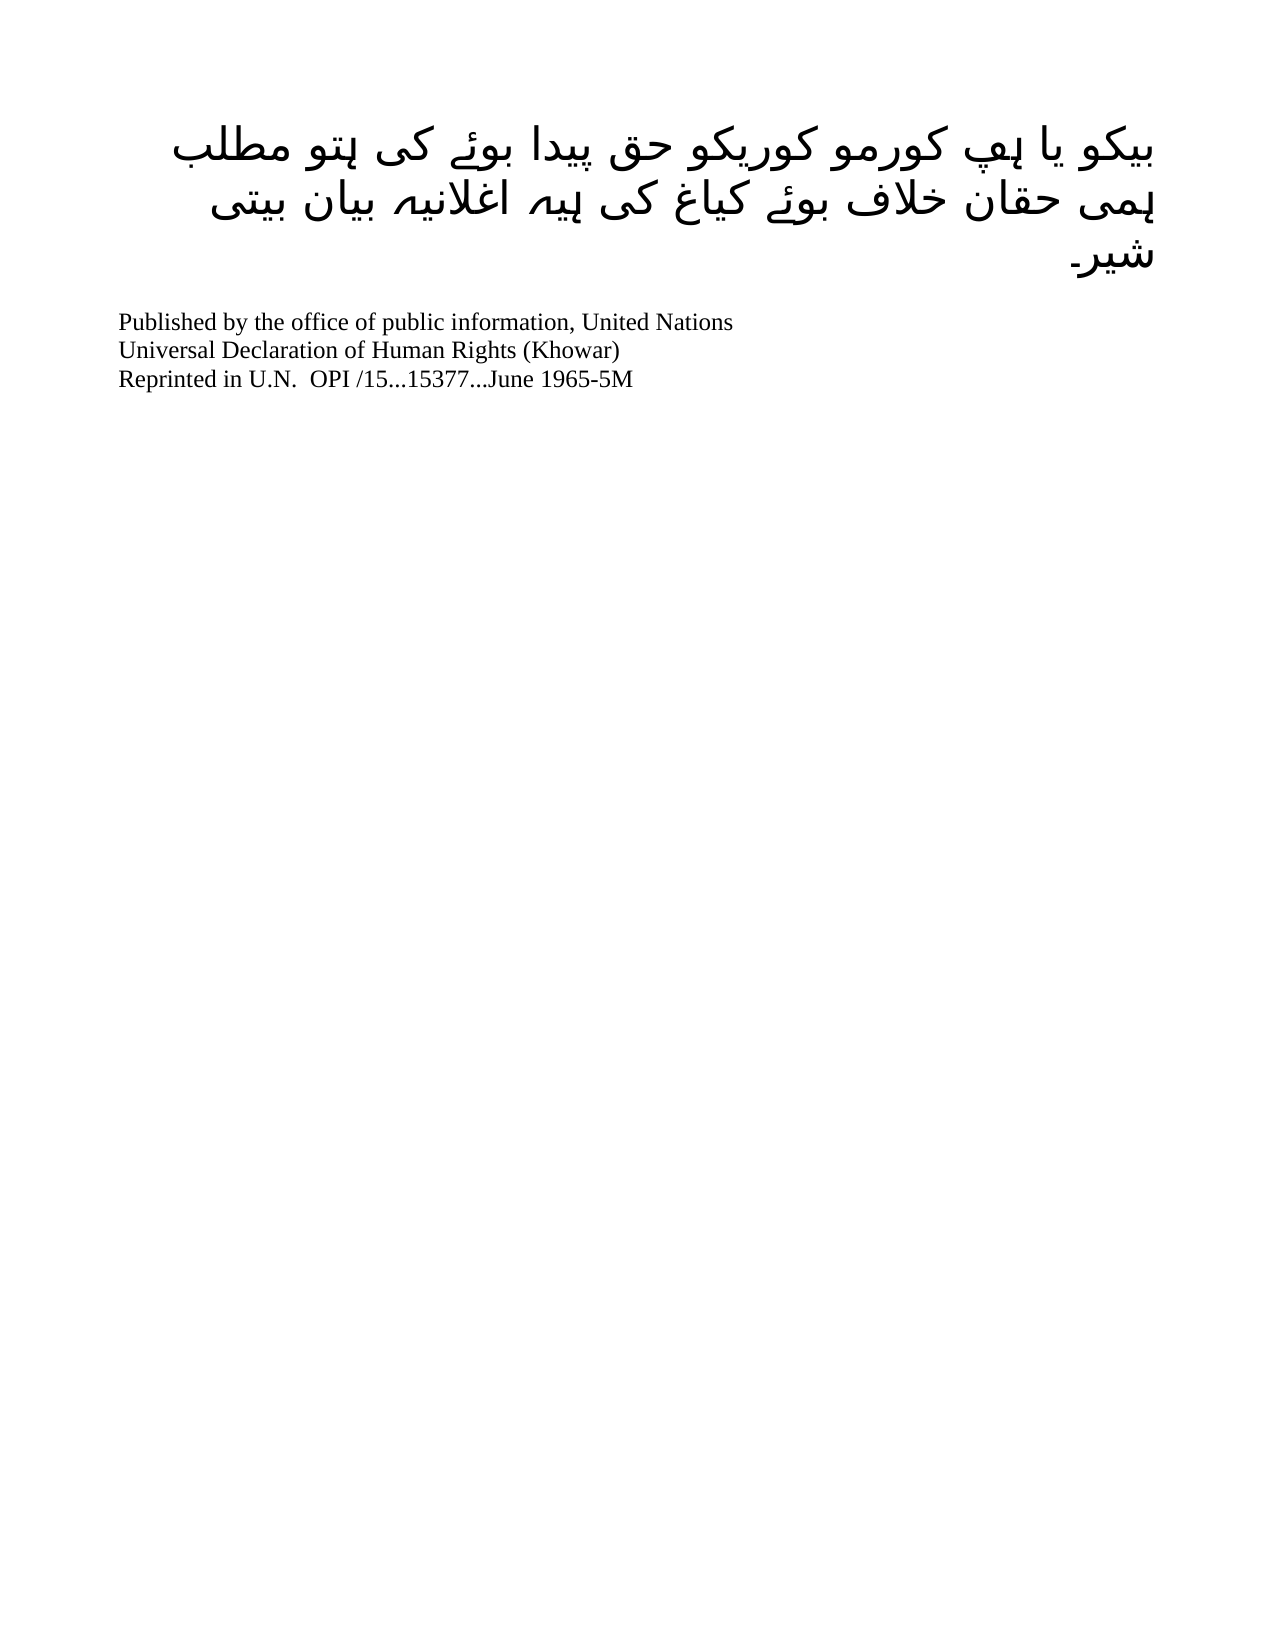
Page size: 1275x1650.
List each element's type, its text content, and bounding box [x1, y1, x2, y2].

text Universal Declaration of Human Rights (Khowar) [118, 336, 1157, 364]
text ہیہ اغلانیار کیہ دی ہڥ لوؤ مطلب گانین نو بوئے کی کیہ ملکو، کیہ قومو، یا موشو کیہ ہڥ سرگرمیہ مصروف بیکو یا ہڥ کورمو کوریکو حق پیدا بوئے کی ہتو مطلب ہمی حقان خلاف بوئے کیاغ کی ہیہ اغلانیہ بیان بیتی شیر۔ [118, 118, 1157, 278]
text Reprinted in U.N. OPI /15...15377...June 1965-5M [118, 364, 1157, 393]
text Published by the office of public information, United Nations [118, 307, 1157, 336]
